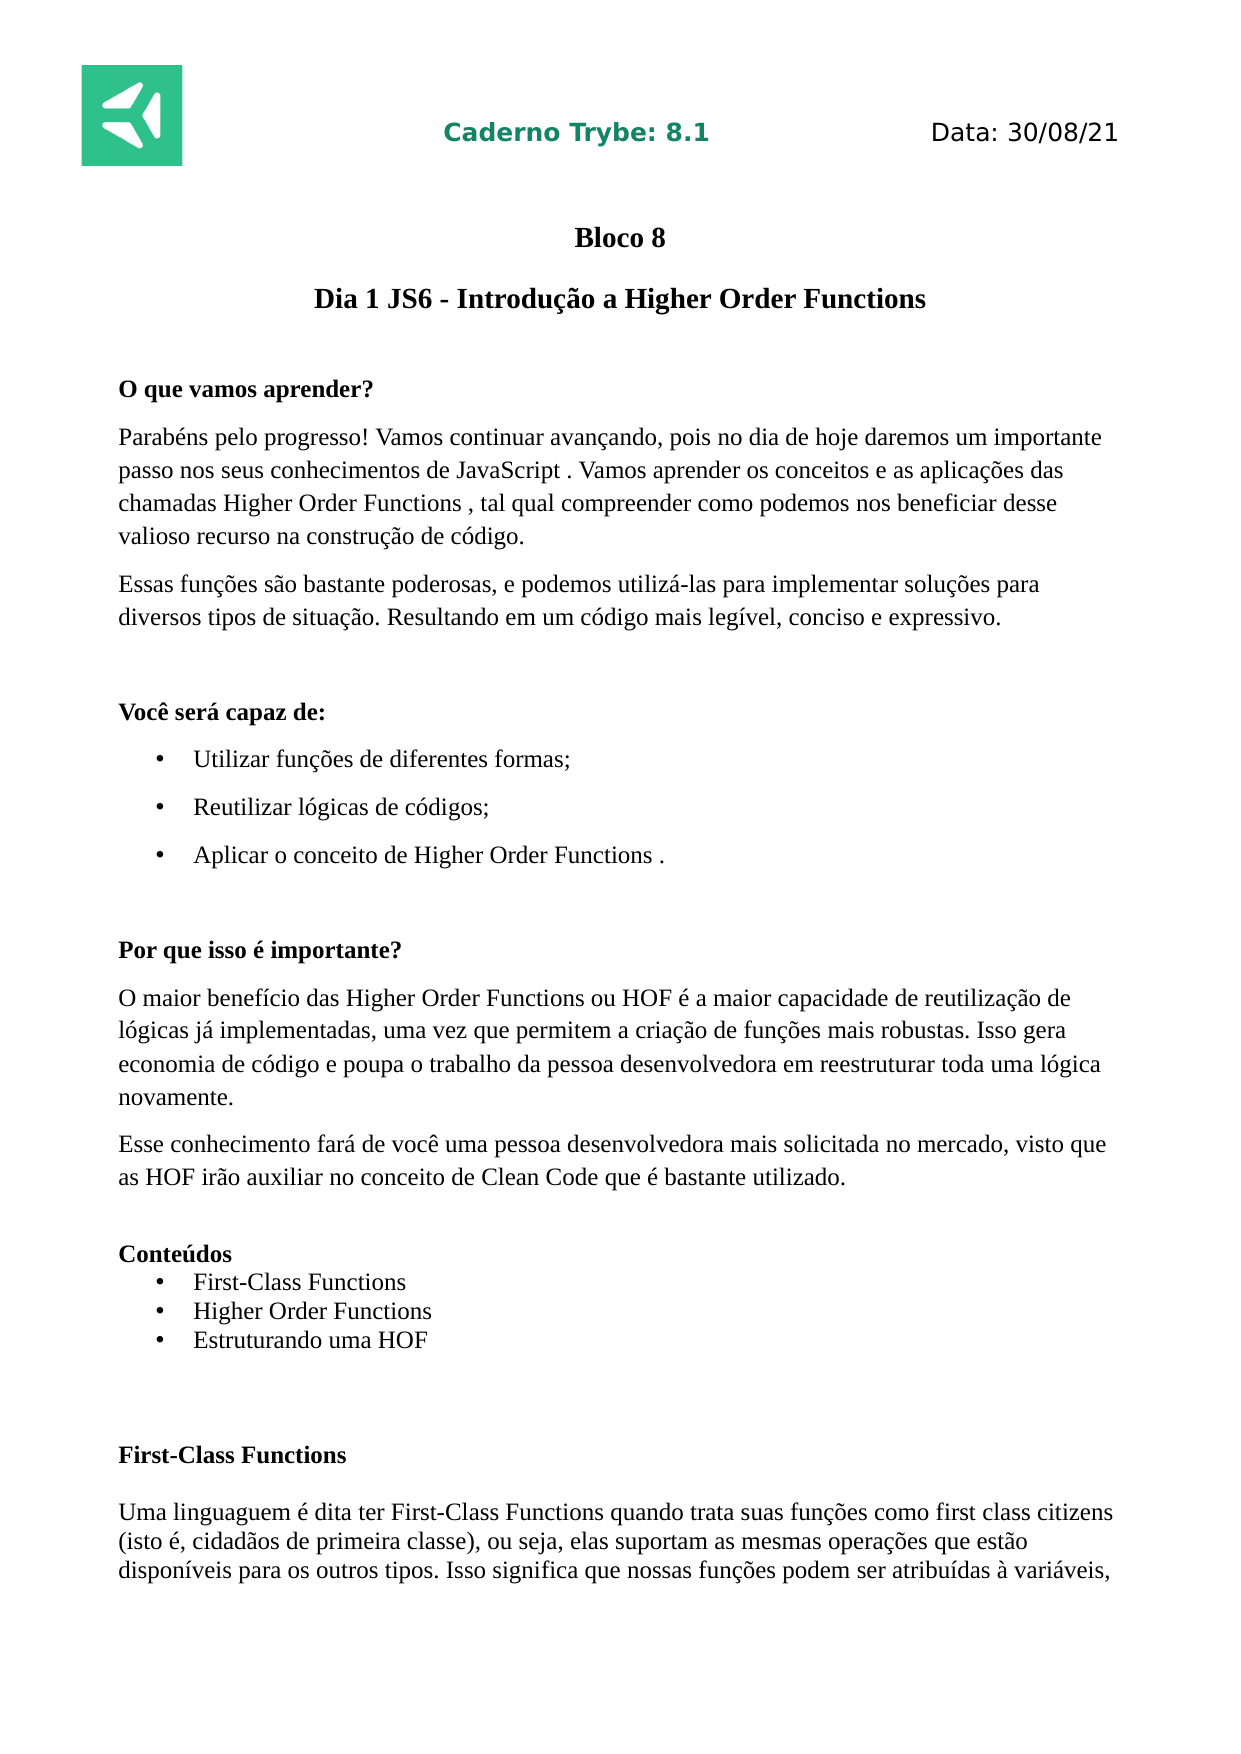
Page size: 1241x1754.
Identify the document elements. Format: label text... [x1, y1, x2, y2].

list Estruturando uma HOF [156, 1325, 1122, 1354]
text O maior benefício das Higher Order Functions ou HOF é a maior capacidade de reutilização de lógicas já implementadas, uma vez que permitem a criação de funções mais robustas. Isso gera economia de código e poupa o trabalho da pessoa desenvolvedora em reestruturar toda uma lógica novamente. [118, 983, 1122, 1110]
list First-Class Functions [156, 1267, 1122, 1296]
text Conteúdos [118, 1239, 1122, 1267]
list Reutilizar lógicas de códigos; [156, 792, 1122, 821]
subtitle Bloco 8 [118, 220, 1122, 254]
list Aplicar o conceito de Higher Order Functions . [156, 840, 1122, 868]
subtitle Dia 1 JS6 - Introdução a Higher Order Functions [118, 281, 1122, 314]
text Por que isso é importante? [118, 935, 1122, 964]
text Parabéns pelo progresso! Vamos continuar avançando, pois no dia de hoje daremos um importante passo nos seus conhecimentos de JavaScript . Vamos aprender os conceitos e as aplicações das chamadas Higher Order Functions , tal qual compreender como podemos nos beneficiar desse valioso recurso na construção de código. [118, 422, 1122, 550]
list Utilizar funções de diferentes formas; [156, 744, 1122, 773]
list Higher Order Functions [156, 1296, 1122, 1325]
text Essas funções são bastante poderosas, e podemos utilizá-las para implementar soluções para diversos tipos de situação. Resultando em um código mais legível, conciso e expressivo. [118, 569, 1122, 631]
text First-Class Functions [118, 1440, 1122, 1469]
text O que vamos aprender? [118, 374, 1122, 403]
text Você será capaz de: [118, 697, 1122, 726]
text Esse conhecimento fará de você uma pessoa desenvolvedora mais solicitada no mercado, visto que as HOF irão auxiliar no conceito de Clean Code que é bastante utilizado. [118, 1129, 1122, 1191]
picture [81, 65, 183, 166]
text Uma linguaguem é dita ter First-Class Functions quando trata suas funções como first class citizens (isto é, cidadãos de primeira classe), ou seja, elas suportam as mesmas operações que estão disponíveis para os outros tipos. Isso significa que nossas funções podem ser atribuídas à variáveis, [118, 1497, 1122, 1584]
